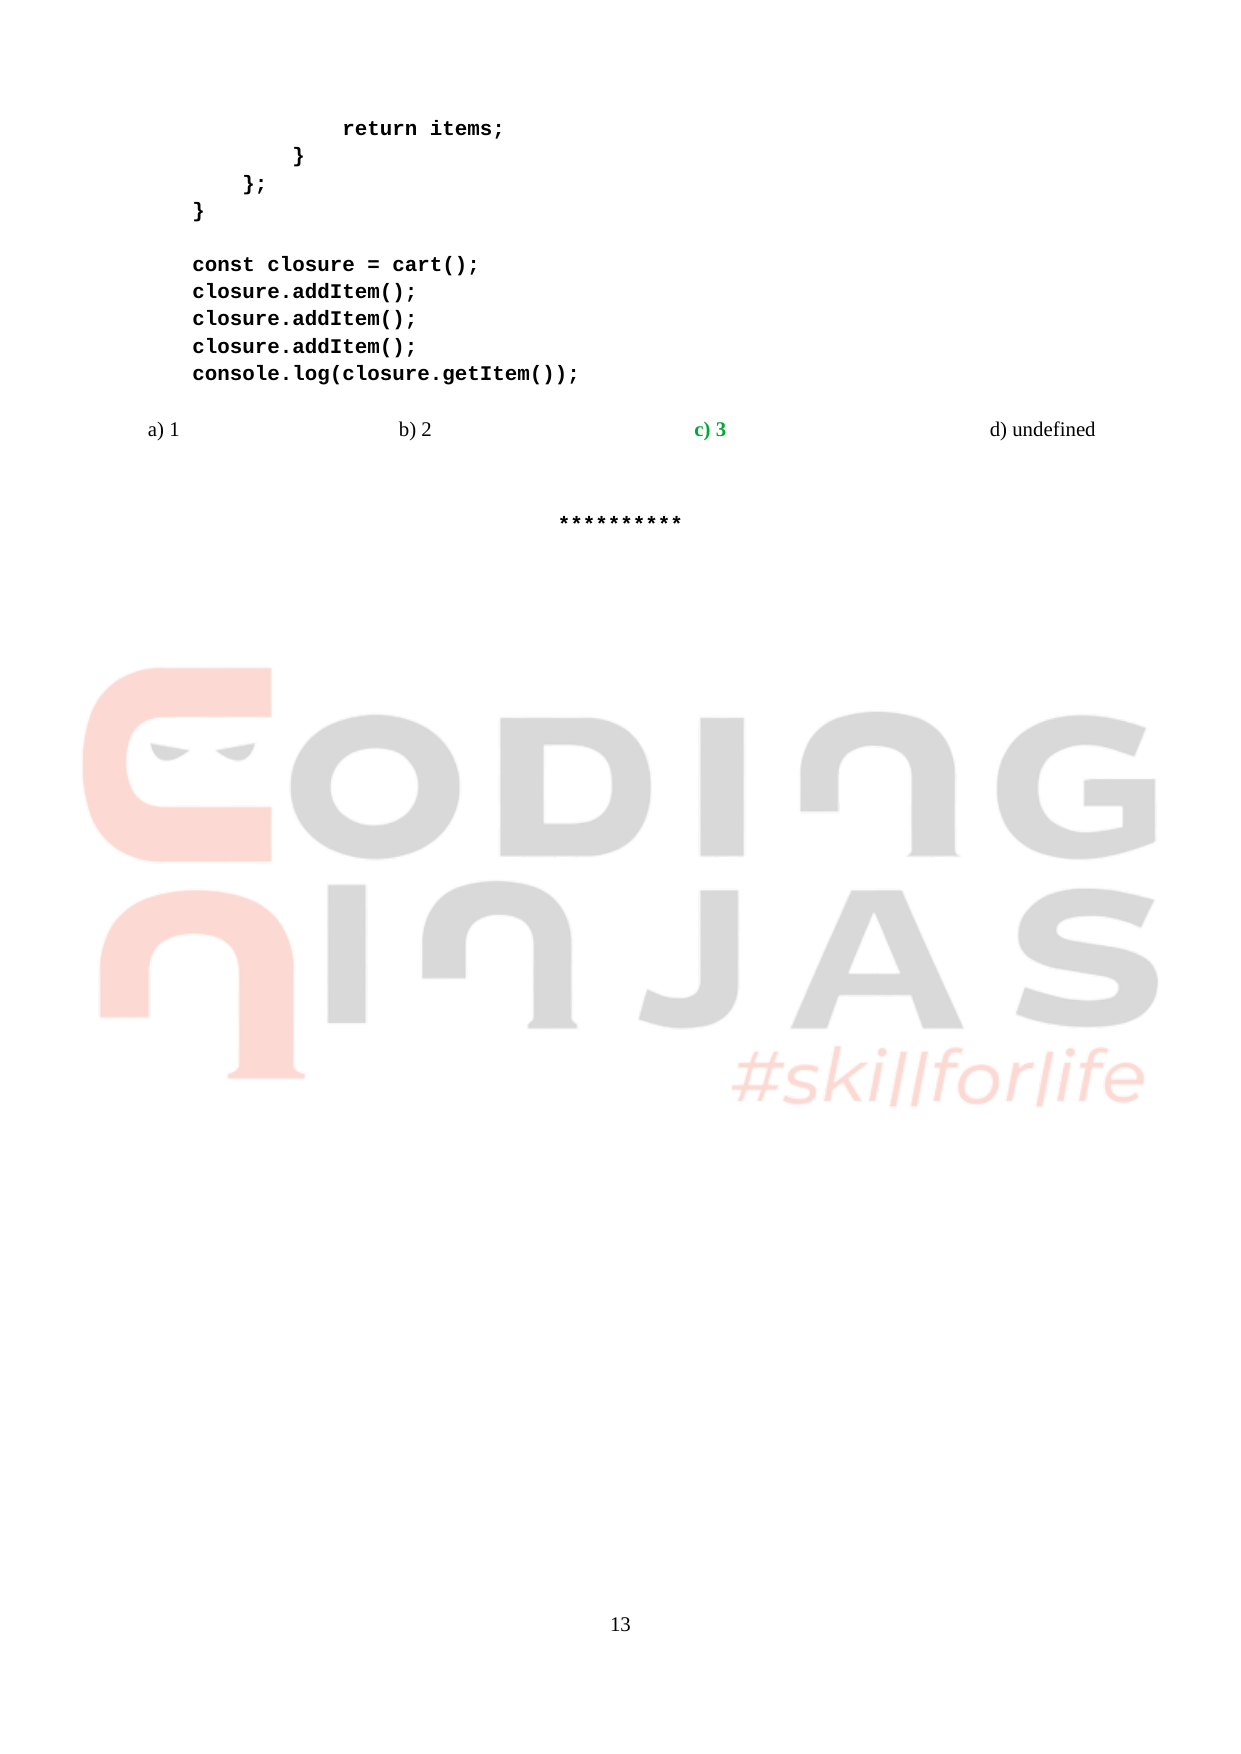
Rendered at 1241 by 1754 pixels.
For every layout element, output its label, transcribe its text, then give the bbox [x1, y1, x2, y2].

text } [192, 200, 1122, 223]
text closure.addItem(); [192, 308, 1122, 332]
text a) 1 b) 2 c) 3 d) undefined [148, 417, 1122, 441]
text closure.addItem(); [192, 336, 1122, 359]
text ********** [118, 514, 1122, 537]
text } [192, 145, 1122, 169]
text return items; [192, 118, 1122, 142]
text console.log(closure.getItem()); [192, 363, 1122, 386]
text const closure = cart(); [192, 254, 1122, 278]
text closure.addItem(); [192, 281, 1122, 305]
text }; [192, 172, 1122, 196]
